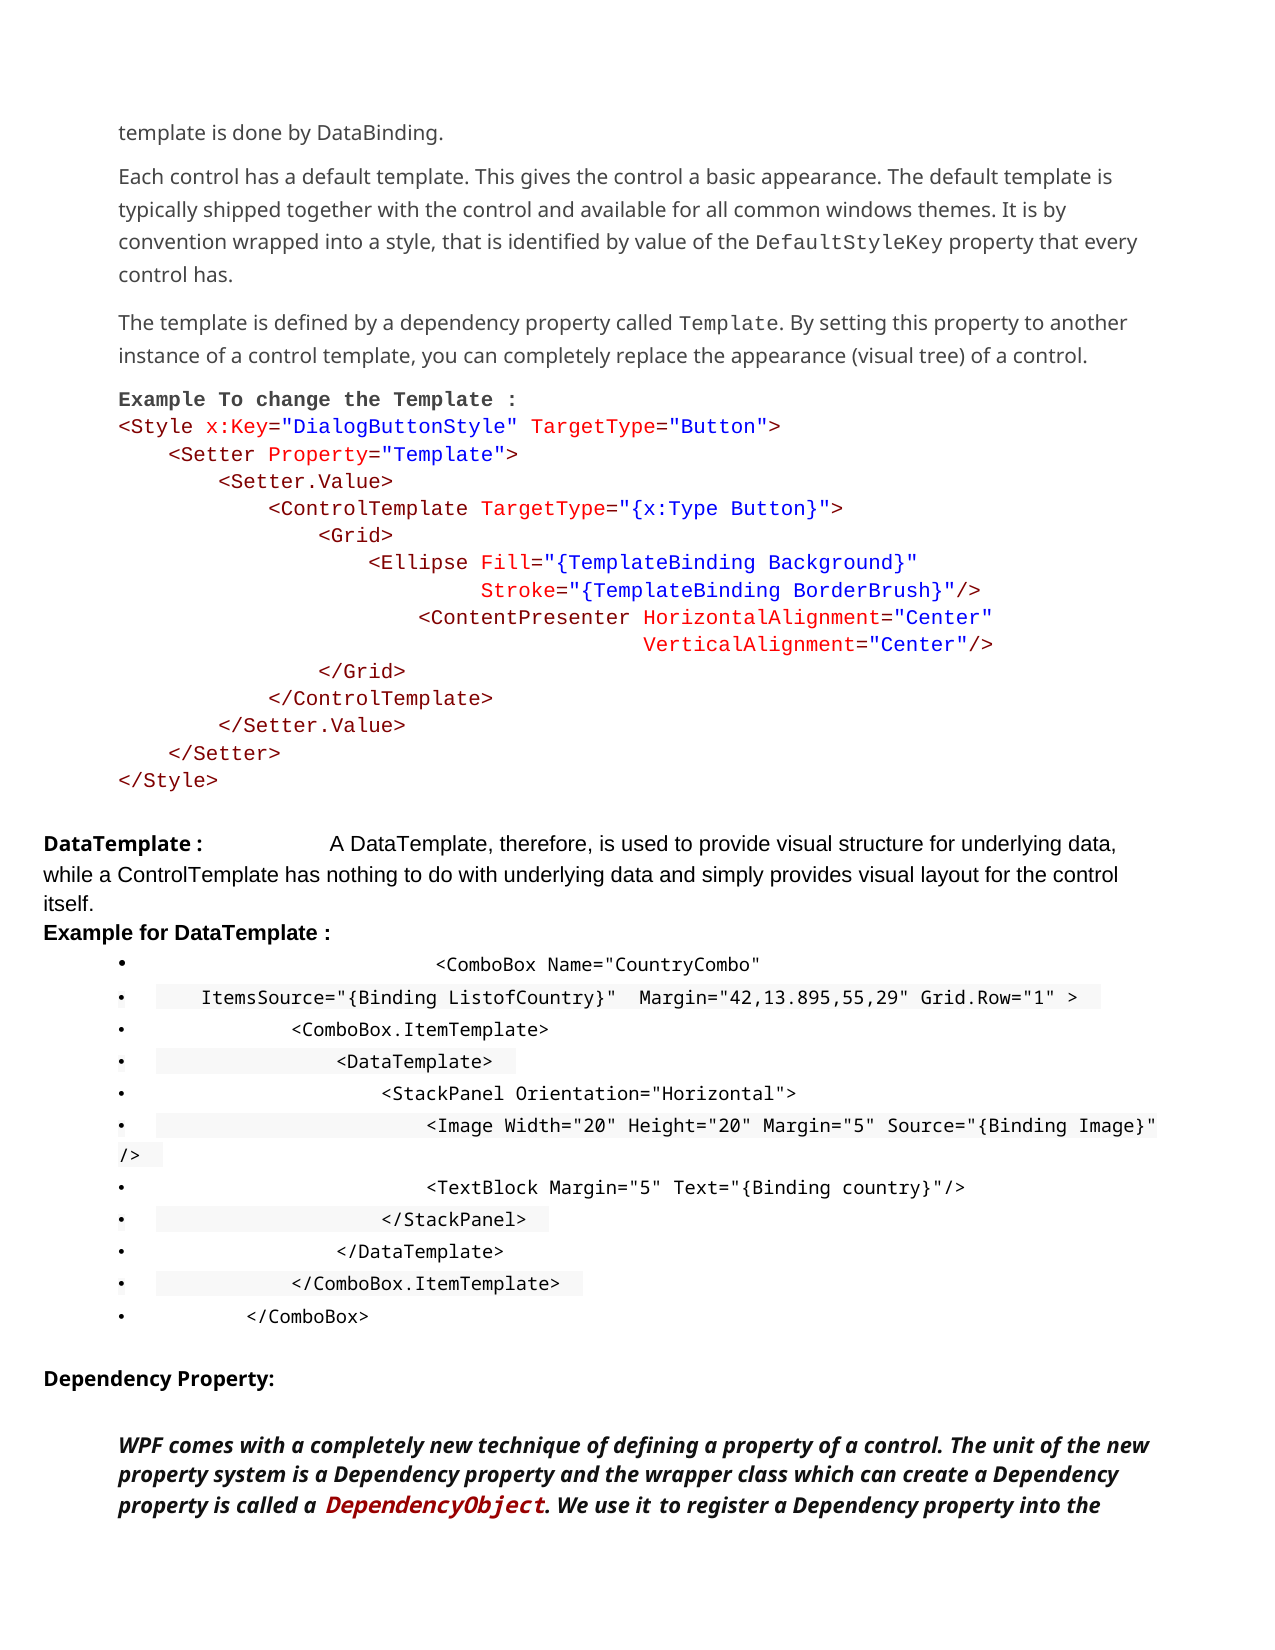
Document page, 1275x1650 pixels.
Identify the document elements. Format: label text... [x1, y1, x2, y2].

text <ContentPresenter HorizontalAlignment="Center" [118, 607, 1169, 630]
text WPF comes with a completely new technique of defining a property of a control. The unit of the new property system is a Dependency property and the wrapper class which can create a Dependency property is called a DependencyObject. We use it to register a Dependency property into the [118, 1429, 1157, 1520]
list <TextBlock Margin="5" Text="{Binding country}"/> [81, 1174, 1157, 1200]
text The template is defined by a dependency property called Template. By setting this property to another instance of a control template, you can completely replace the appearance (visual tree) of a control. [118, 308, 1157, 369]
text <Setter.Value> [118, 471, 1169, 494]
text <Setter Property="Template"> [118, 444, 1169, 467]
text </ControlTemplate> [118, 688, 1169, 712]
list </DataTemplate> [81, 1238, 1157, 1264]
list </ComboBox.ItemTemplate> [81, 1271, 1157, 1296]
text <Style x:Key="DialogButtonStyle" TargetType="Button"> [118, 416, 1169, 440]
text <ControlTemplate TargetType="{x:Type Button}"> [118, 498, 1169, 522]
list <ComboBox.ItemTemplate> [81, 1016, 1157, 1042]
text template is done by DataBinding. [118, 118, 1157, 147]
text </Setter> [118, 743, 1169, 766]
text Dependency Property: [43, 1364, 1169, 1393]
text VerticalAlignment="Center"/> [118, 634, 1169, 658]
text <Grid> [118, 525, 1169, 549]
text Each control has a default template. This gives the control a basic appearance. The default template is typically shipped together with the control and available for all common windows themes. It is by convention wrapped into a style, that is identified by value of the DefaultStyleKey property that every control has. [118, 162, 1157, 288]
text DataTemplate : A DataTemplate, therefore, is used to provide visual structure for underlying data, while a ControlTemplate has nothing to do with underlying data and simply provides visual layout for the control itself. [43, 829, 1169, 916]
list ItemsSource="{Binding ListofCountry}" Margin="42,13.895,55,29" Grid.Row="1" > [81, 984, 1157, 1009]
list <ComboBox Name="CountryCombo" [81, 951, 1157, 977]
list </StackPanel> [81, 1206, 1157, 1232]
list </ComboBox> [81, 1303, 1157, 1328]
text Stroke="{TemplateBinding BorderBrush}"/> [118, 579, 1169, 603]
text </Grid> [118, 661, 1169, 685]
list <Image Width="20" Height="20" Margin="5" Source="{Binding Image}"/> [81, 1113, 1157, 1167]
text <Ellipse Fill="{TemplateBinding Background}" [118, 552, 1169, 576]
list <DataTemplate> [81, 1048, 1157, 1074]
list <StackPanel Orientation="Horizontal"> [81, 1081, 1157, 1106]
text Example To change the Template : [118, 389, 1169, 413]
text </Style> [118, 770, 1169, 793]
text </Setter.Value> [118, 716, 1169, 739]
text Example for DataTemplate : [43, 919, 1169, 944]
